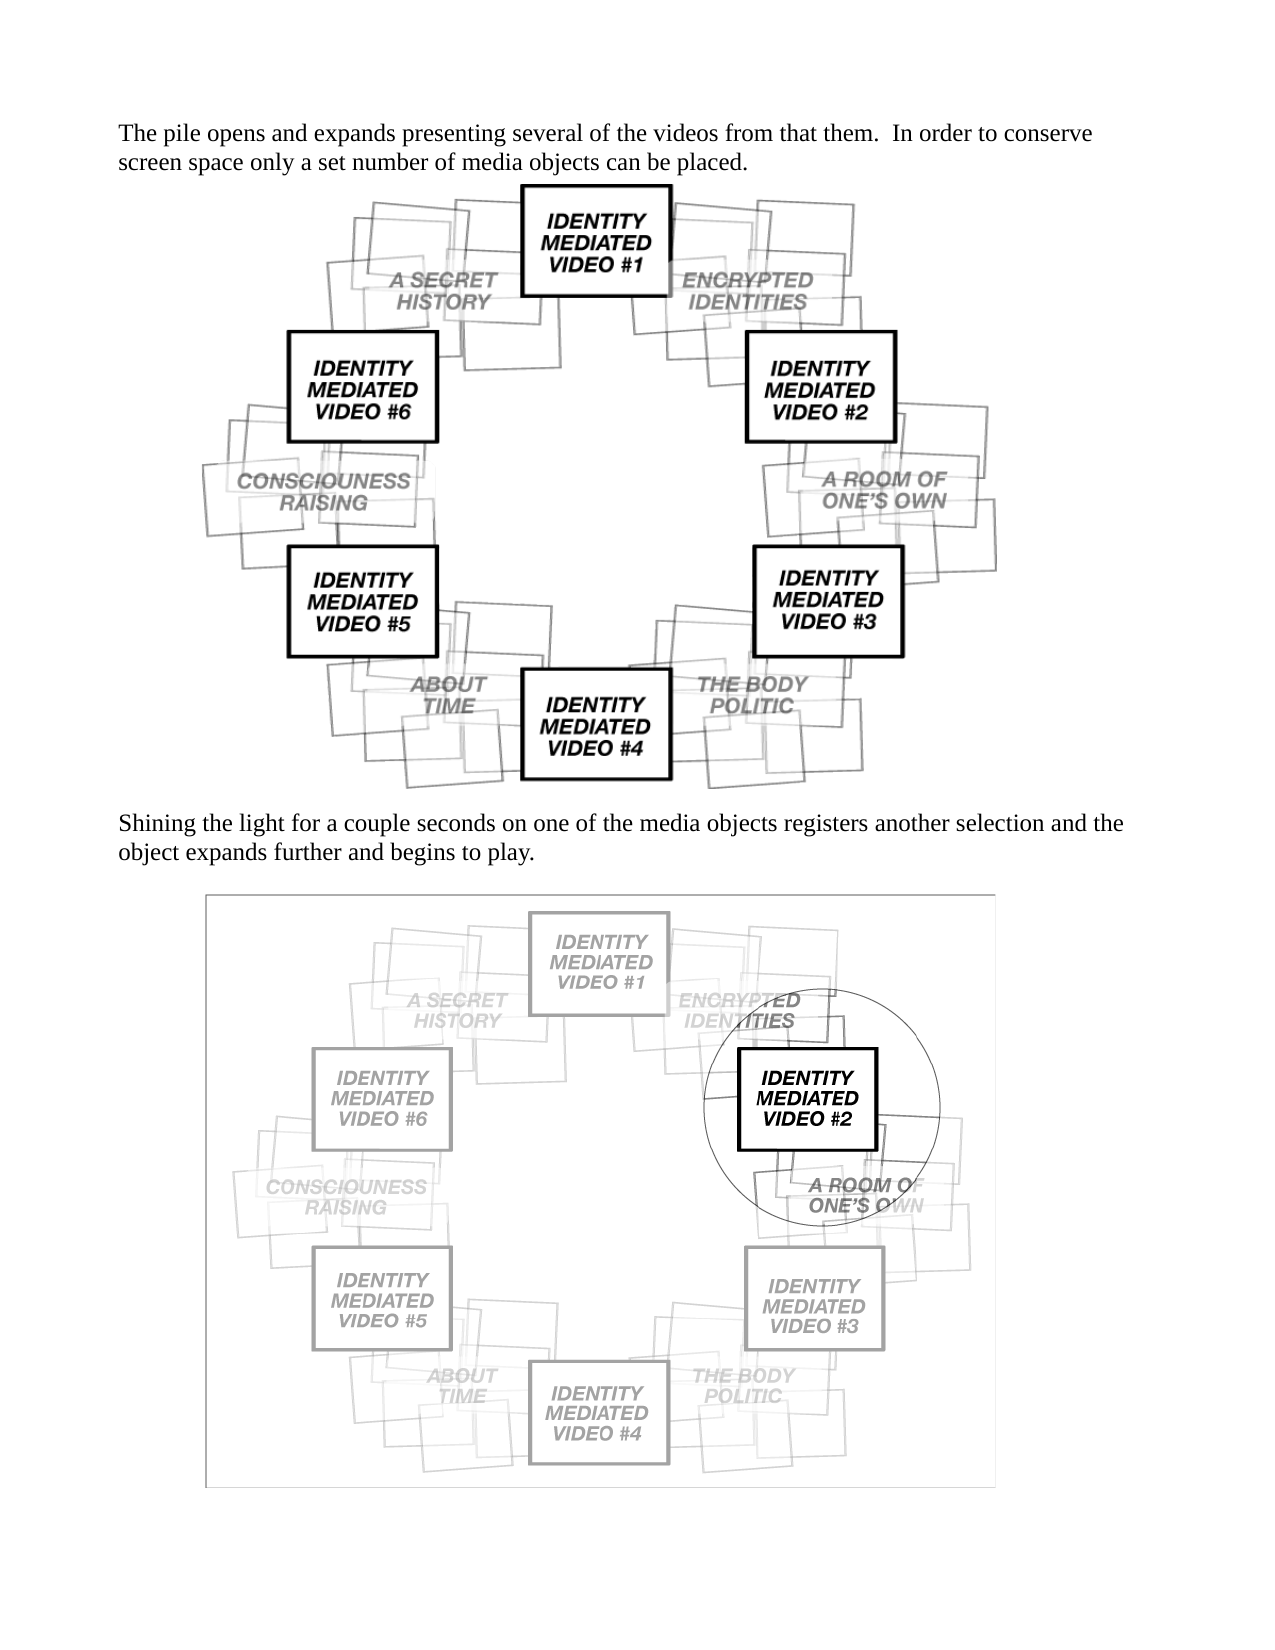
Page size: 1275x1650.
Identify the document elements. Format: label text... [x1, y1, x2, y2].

text The pile opens and expands presenting several of the videos from that them. In order to conserve screen space only a set number of media objects can be placed. [118, 118, 1157, 176]
picture [205, 894, 996, 1488]
text Shining the light for a couple seconds on one of the media objects registers another selection and the object expands further and begins to play. [118, 808, 1157, 866]
picture [201, 184, 997, 789]
